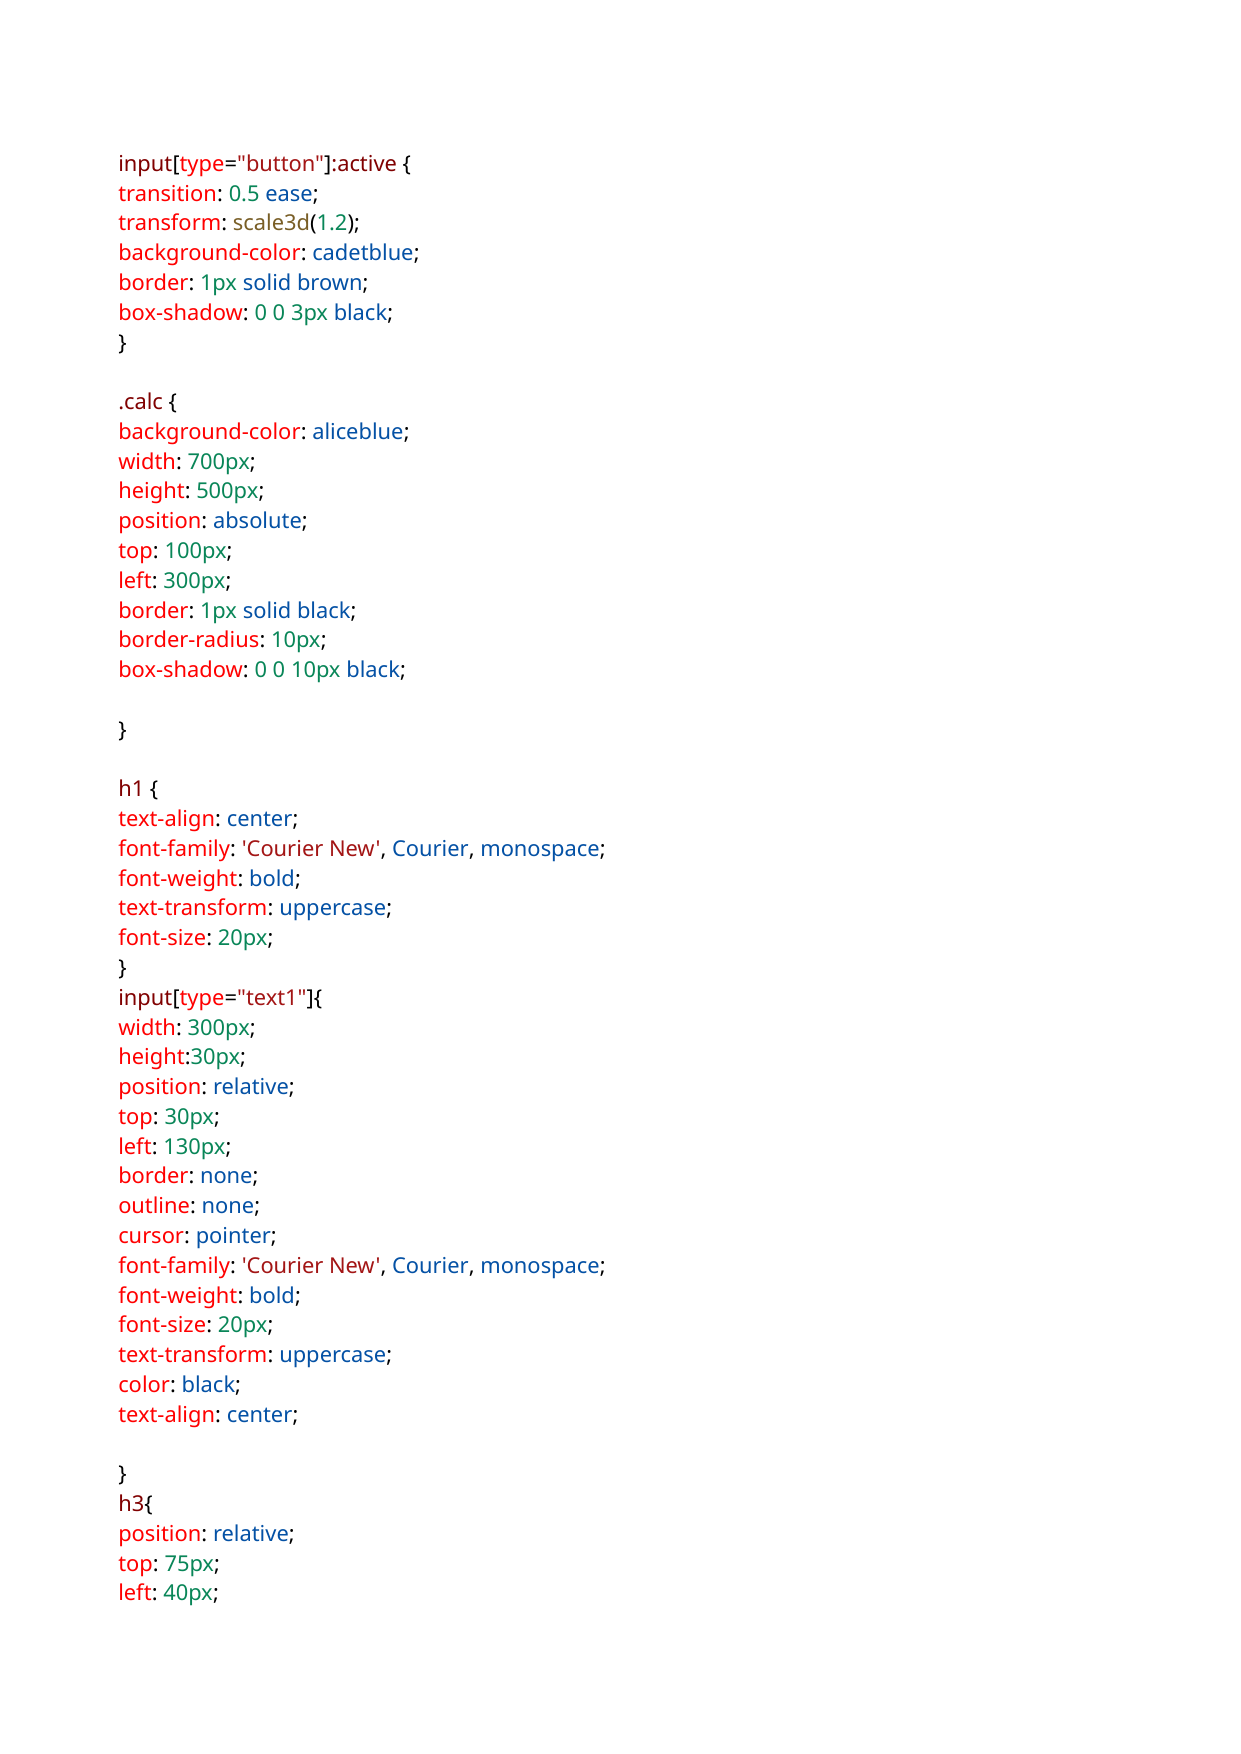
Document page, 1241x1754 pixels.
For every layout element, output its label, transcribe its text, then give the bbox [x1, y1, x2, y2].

text position: absolute; [118, 505, 1122, 535]
text font-size: 20px; [118, 1309, 1122, 1339]
text box-shadow: 0 0 10px black; [118, 654, 1122, 684]
text font-weight: bold; [118, 1279, 1122, 1309]
text } [118, 952, 1122, 982]
text font-size: 20px; [118, 922, 1122, 952]
text height: 500px; [118, 475, 1122, 505]
text cursor: pointer; [118, 1220, 1122, 1250]
text color: black; [118, 1369, 1122, 1399]
text } [118, 1458, 1122, 1488]
text left: 300px; [118, 565, 1122, 594]
text height:30px; [118, 1041, 1122, 1071]
text left: 40px; [118, 1577, 1122, 1607]
text text-transform: uppercase; [118, 1339, 1122, 1369]
text font-family: 'Courier New', Courier, monospace; [118, 833, 1122, 862]
text input[type="text1"]{ [118, 982, 1122, 1011]
text position: relative; [118, 1518, 1122, 1548]
text top: 100px; [118, 535, 1122, 565]
text font-weight: bold; [118, 862, 1122, 892]
text box-shadow: 0 0 3px black; [118, 297, 1122, 327]
text border: 1px solid black; [118, 594, 1122, 624]
text width: 700px; [118, 446, 1122, 475]
text top: 75px; [118, 1548, 1122, 1577]
text .calc { [118, 386, 1122, 416]
text background-color: cadetblue; [118, 237, 1122, 267]
text h3{ [118, 1488, 1122, 1518]
text outline: none; [118, 1190, 1122, 1220]
text text-align: center; [118, 1399, 1122, 1428]
text border: none; [118, 1160, 1122, 1190]
text h1 { [118, 773, 1122, 803]
text transform: scale3d(1.2); [118, 207, 1122, 237]
text border: 1px solid brown; [118, 267, 1122, 297]
text text-transform: uppercase; [118, 892, 1122, 922]
text font-family: 'Courier New', Courier, monospace; [118, 1250, 1122, 1279]
text input[type="button"]:active { [118, 148, 1122, 178]
text left: 130px; [118, 1131, 1122, 1160]
text transition: 0.5 ease; [118, 178, 1122, 207]
text position: relative; [118, 1071, 1122, 1101]
text top: 30px; [118, 1101, 1122, 1131]
text border-radius: 10px; [118, 624, 1122, 654]
text text-align: center; [118, 803, 1122, 833]
text width: 300px; [118, 1011, 1122, 1041]
text background-color: aliceblue; [118, 416, 1122, 446]
text } [118, 327, 1122, 356]
text } [118, 714, 1122, 743]
